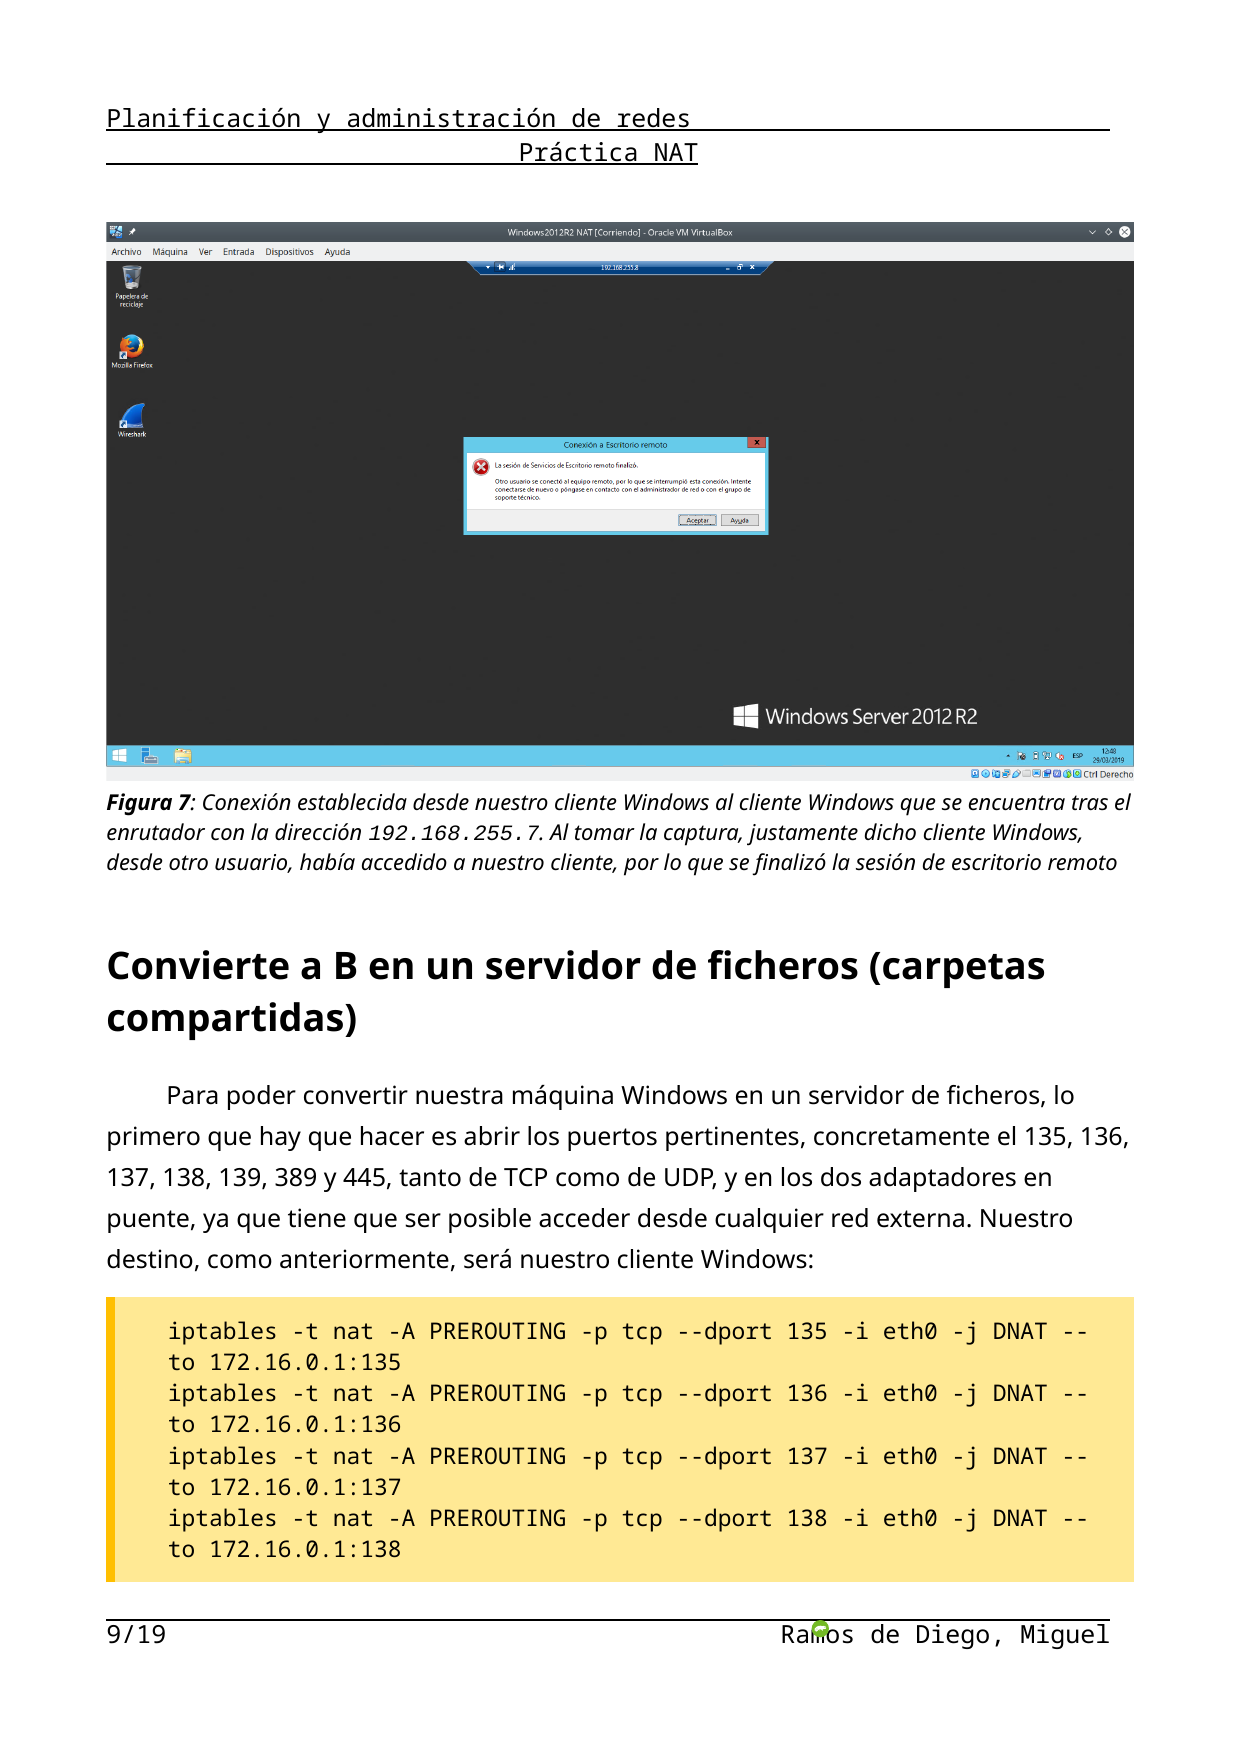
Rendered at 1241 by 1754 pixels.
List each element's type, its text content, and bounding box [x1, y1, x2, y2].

subtitle Convierte a B en un servidor de ficheros (carpetas compartidas) [106, 939, 1134, 1043]
text iptables -t nat -A PREROUTING -p tcp --dport 137 -i eth0 -j DNAT --to 172.16.0.1:137 [115, 1440, 1134, 1502]
text Figura 7: Conexión establecida desde nuestro cliente Windows al cliente Windows que se encuentra tras el enrutador con la dirección 192.168.255.7. Al tomar la captura, justamente dicho cliente Windows, desde otro usuario, había accedido a nuestro cliente, por lo que se finalizó la sesión de escritorio remoto [106, 781, 1134, 877]
text iptables -t nat -A PREROUTING -p tcp --dport 138 -i eth0 -j DNAT --to 172.16.0.1:138 [115, 1502, 1134, 1582]
text Para poder convertir nuestra máquina Windows en un servidor de ficheros, lo primero que hay que hacer es abrir los puertos pertinentes, concretamente el 135, 136, 137, 138, 139, 389 y 445, tanto de TCP como de UDP, y en los dos adaptadores en puente, ya que tiene que ser posible acceder desde cualquier red externa. Nuestro destino, como anteriormente, será nuestro cliente Windows: [106, 1078, 1134, 1275]
text iptables -t nat -A PREROUTING -p tcp --dport 135 -i eth0 -j DNAT --to 172.16.0.1:135 [115, 1297, 1134, 1377]
picture [106, 222, 1134, 781]
text iptables -t nat -A PREROUTING -p tcp --dport 136 -i eth0 -j DNAT --to 172.16.0.1:136 [115, 1377, 1134, 1440]
